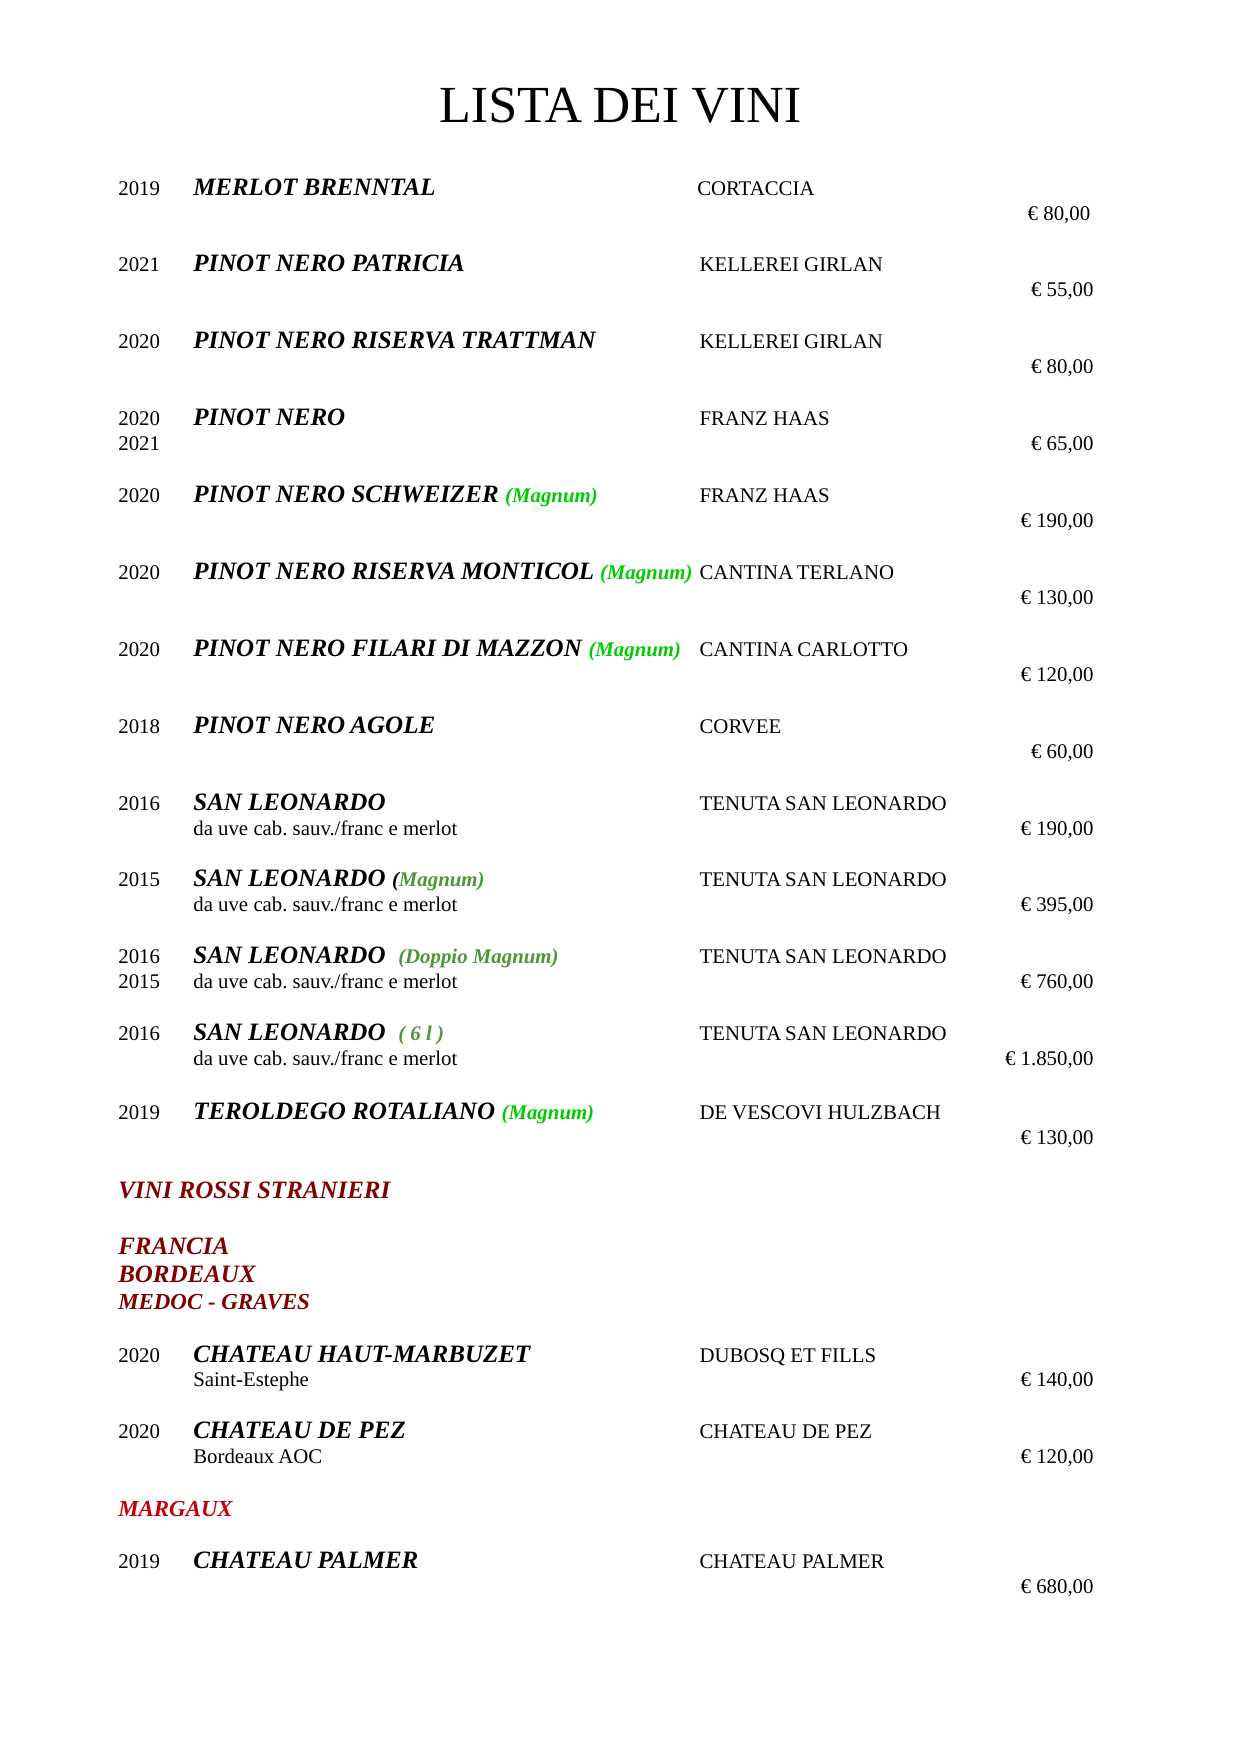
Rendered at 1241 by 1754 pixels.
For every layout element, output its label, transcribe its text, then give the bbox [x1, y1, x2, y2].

text 2020 PINOT NERO RISERVA MONTICOL (Magnum) CANTINA TERLANO [118, 556, 1122, 585]
text 2016 SAN LEONARDO ( 6 l ) TENUTA SAN LEONARDO [118, 1017, 1122, 1046]
text 2019 CHATEAU PALMER CHATEAU PALMER [118, 1545, 1122, 1574]
text 2021 PINOT NERO PATRICIA KELLEREI GIRLAN [118, 248, 1122, 277]
text 2020 PINOT NERO FILARI DI MAZZON (Magnum) CANTINA CARLOTTO [118, 633, 1122, 662]
text da uve cab. sauv./franc e merlot € 190,00 [118, 815, 1122, 839]
text 2016 SAN LEONARDO (Doppio Magnum) TENUTA SAN LEONARDO [118, 940, 1122, 969]
text 2020 CHATEAU DE PEZ CHATEAU DE PEZ [118, 1416, 1122, 1444]
text € 55,00 [118, 277, 1122, 301]
text € 130,00 [118, 1125, 1122, 1149]
text FRANCIA [118, 1231, 1122, 1259]
text € 80,00 [118, 200, 1122, 224]
text € 130,00 [118, 585, 1122, 609]
text 2015 SAN LEONARDO (Magnum) TENUTA SAN LEONARDO [118, 863, 1122, 892]
text € 120,00 [118, 662, 1122, 686]
text € 60,00 [118, 738, 1122, 763]
text me Cru Classe' € 680,00 [118, 1574, 1122, 1598]
text 2015 da uve cab. sauv./franc e merlot € 760,00 [118, 969, 1122, 993]
text € 80,00 [118, 354, 1122, 378]
text 2020 PINOT NERO RISERVA TRATTMAN KELLEREI GIRLAN [118, 325, 1122, 354]
text 2021 € 65,00 [118, 431, 1122, 455]
text € 190,00 [118, 508, 1122, 532]
text 2019 MERLOT BRENNTAL CORTACCIA [118, 172, 1122, 200]
text BORDEAUX [118, 1259, 1122, 1288]
text 2020 PINOT NERO SCHWEIZER (Magnum) FRANZ HAAS [118, 479, 1122, 508]
text MEDOC - GRAVES [118, 1288, 1122, 1314]
text 2016 SAN LEONARDO TENUTA SAN LEONARDO [118, 787, 1122, 815]
text 2020 PINOT NERO FRANZ HAAS [118, 402, 1122, 431]
text MARGAUX [118, 1495, 1122, 1521]
text 2019 TEROLDEGO ROTALIANO (Magnum) DE VESCOVI HULZBACH [118, 1096, 1122, 1125]
text Saint-Estephe € 140,00 [118, 1367, 1122, 1391]
text 2018 PINOT NERO AGOLE CORVEE [118, 710, 1122, 738]
text 2020 CHATEAU HAUT-MARBUZET DUBOSQ ET FILLS [118, 1339, 1122, 1367]
text VINI ROSSI STRANIERI [118, 1176, 1122, 1204]
text da uve cab. sauv./franc e merlot € 395,00 [118, 892, 1122, 916]
text da uve cab. sauv./franc e merlot € 1.850,00 [118, 1046, 1122, 1070]
text Bordeaux AOC € 120,00 [118, 1444, 1122, 1468]
